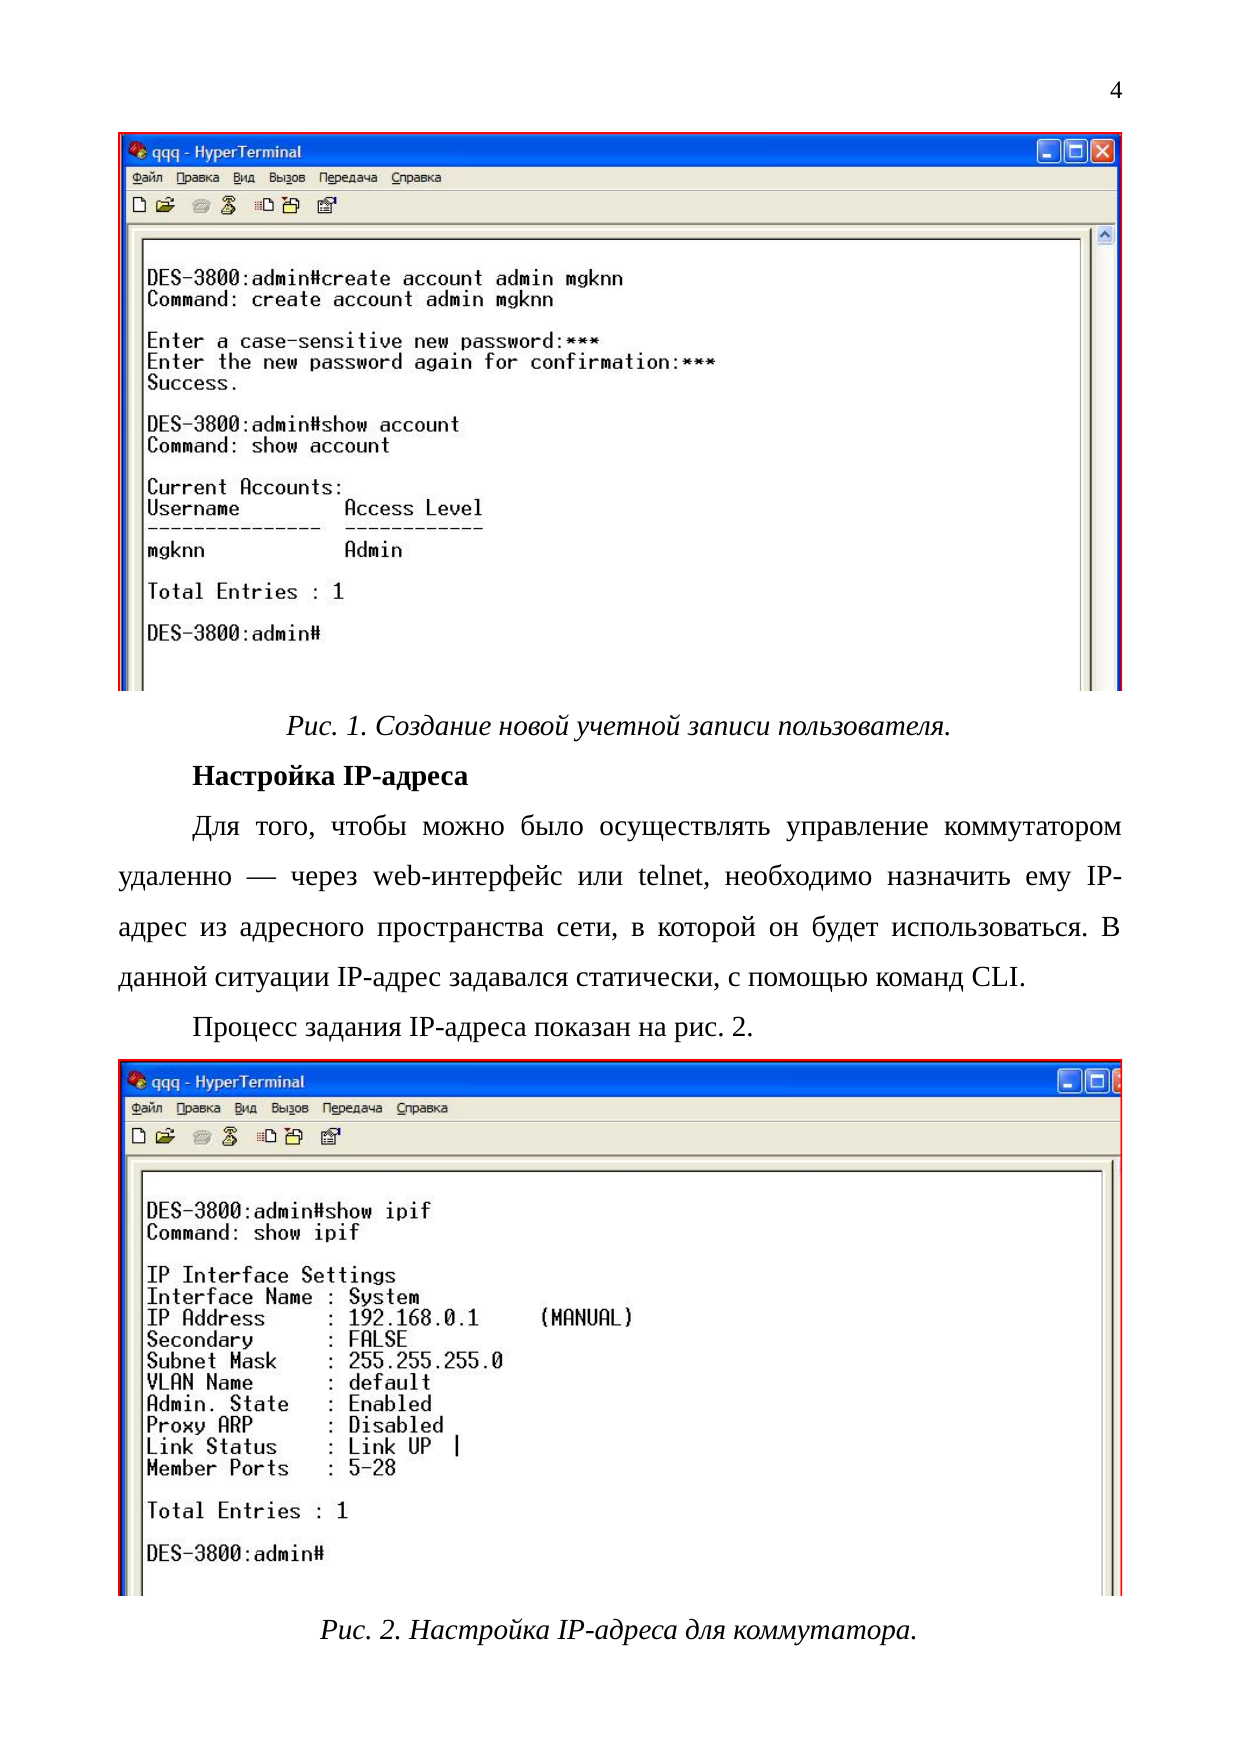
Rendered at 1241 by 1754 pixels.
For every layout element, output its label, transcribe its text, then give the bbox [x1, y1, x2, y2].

text Рис. 2. Настройка IP-адреса для коммутатора. [118, 1596, 1122, 1646]
picture [118, 132, 1123, 691]
text Для того, чтобы можно было осуществлять управление коммутатором удаленно — через web-интерфейс или telnet, необходимо назначить ему IP-адрес из адресного пространства сети, в которой он будет использоваться. В данной ситуации IP-адрес задавался статически, с помощью команд CLI. [118, 808, 1122, 993]
text Настройка IP-адреса [118, 758, 1122, 791]
picture [118, 1059, 1123, 1596]
text Процесс задания IP-адреса показан на рис. 2. [118, 1009, 1122, 1043]
text Рис. 1. Создание новой учетной записи пользователя. [118, 691, 1122, 741]
